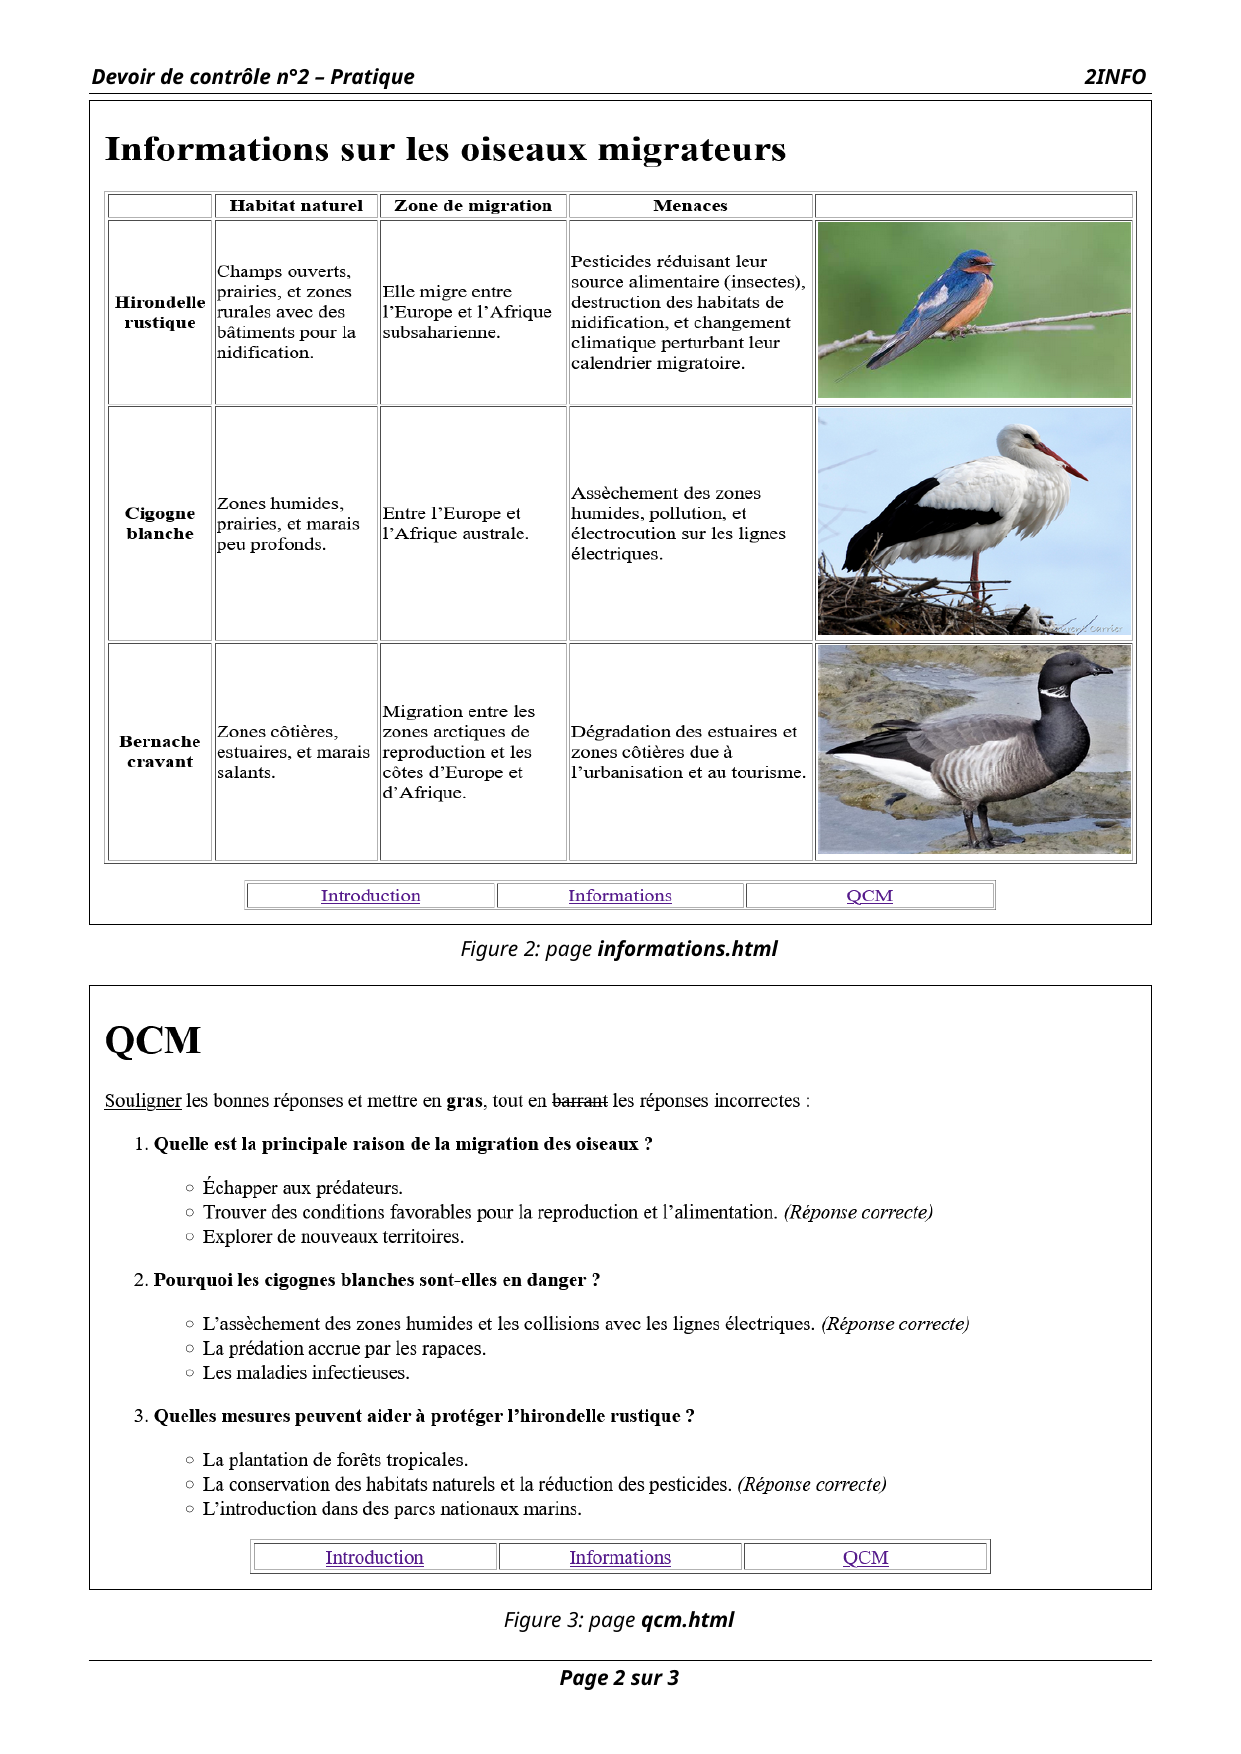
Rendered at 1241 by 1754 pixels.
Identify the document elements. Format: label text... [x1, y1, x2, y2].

text Figure 3: page qcm.html [88, 1606, 1152, 1634]
picture [94, 106, 1146, 918]
picture [94, 991, 1146, 1583]
text Figure 2: page informations.html [88, 934, 1152, 963]
